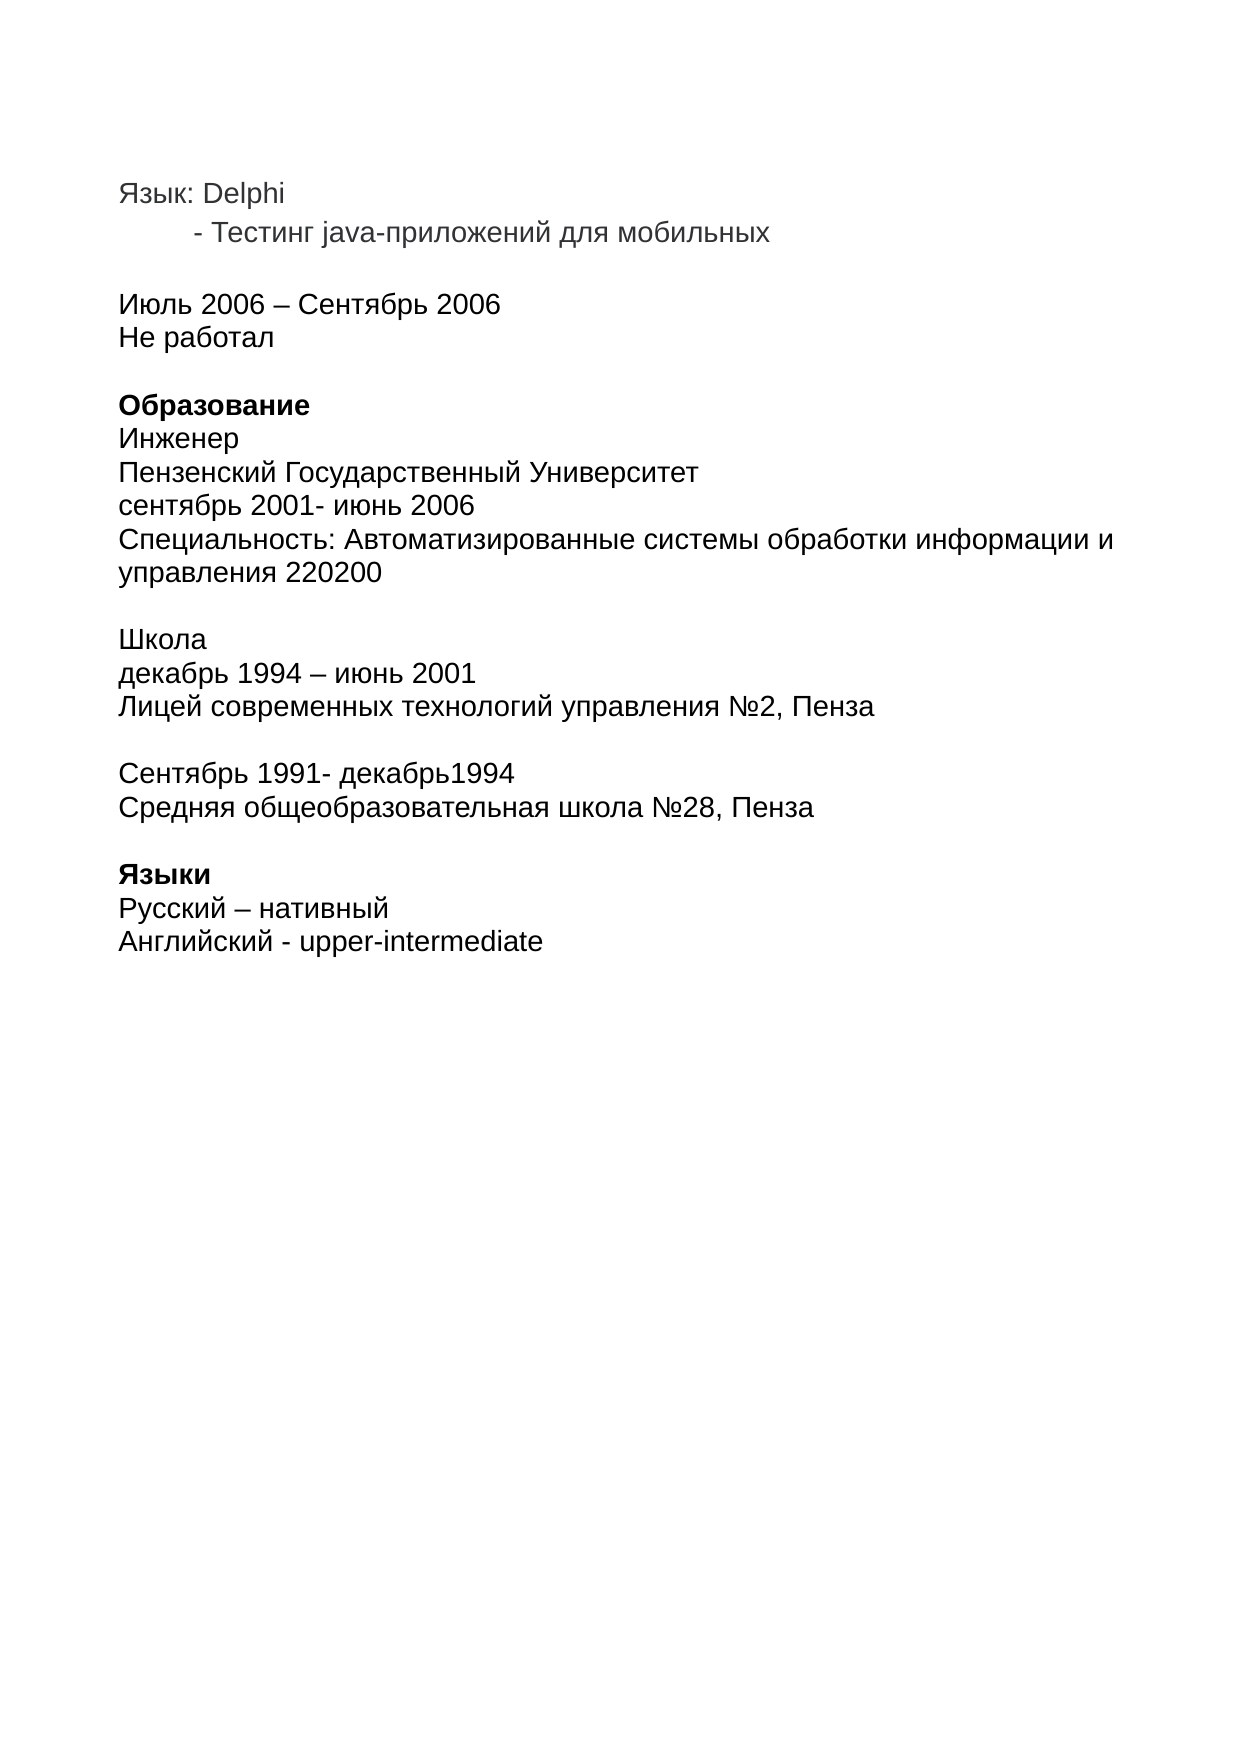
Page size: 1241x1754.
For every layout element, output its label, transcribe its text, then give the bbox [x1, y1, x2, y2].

text сентябрь 2001- июнь 2006 [118, 488, 1122, 522]
text Языки [118, 857, 1122, 891]
text Сентябрь 1991- декабрь1994 [118, 757, 1122, 790]
text Инженер [118, 421, 1122, 455]
text Специальность: Автоматизированные системы обработки информации и управления 220200 [118, 522, 1122, 589]
text Июль 2006 – Сентябрь 2006 [118, 287, 1122, 321]
text Язык: Delphi - Тестинг java-приложений для мобильных [118, 176, 1122, 248]
text декабрь 1994 – июнь 2001 [118, 656, 1122, 689]
text Школа [118, 622, 1122, 656]
text Образование [118, 388, 1122, 421]
text Английский - upper-intermediate [118, 924, 1122, 958]
text Русский – нативный [118, 891, 1122, 924]
text Лицей современных технологий управления №2, Пенза [118, 689, 1122, 723]
text Средняя общеобразовательная школа №28, Пенза [118, 790, 1122, 824]
text Пензенский Государственный Университет [118, 455, 1122, 488]
text Не работал [118, 321, 1122, 354]
